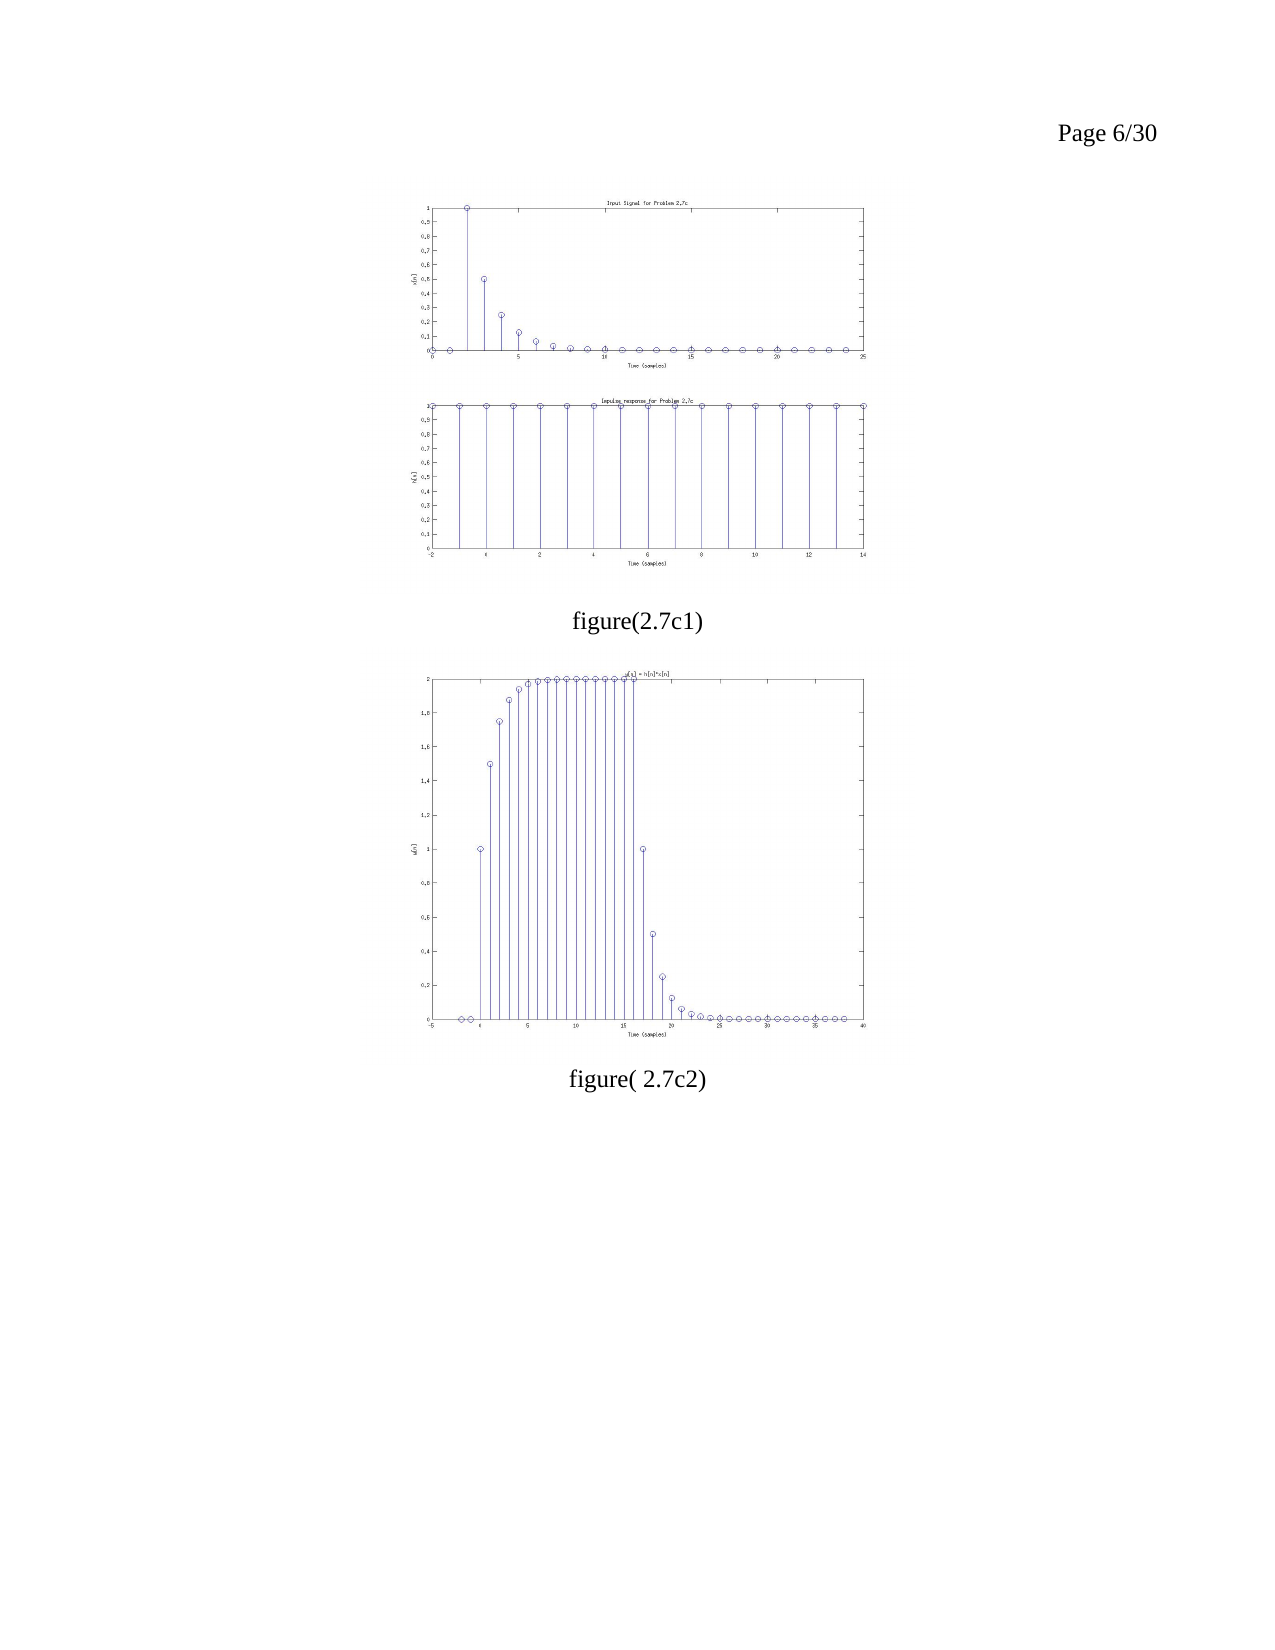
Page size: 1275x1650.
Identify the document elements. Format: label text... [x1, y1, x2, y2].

picture [360, 647, 915, 1065]
picture [360, 176, 915, 594]
text figure( 2.7c2) [118, 648, 1157, 1093]
text figure(2.7c1) [118, 606, 1157, 635]
